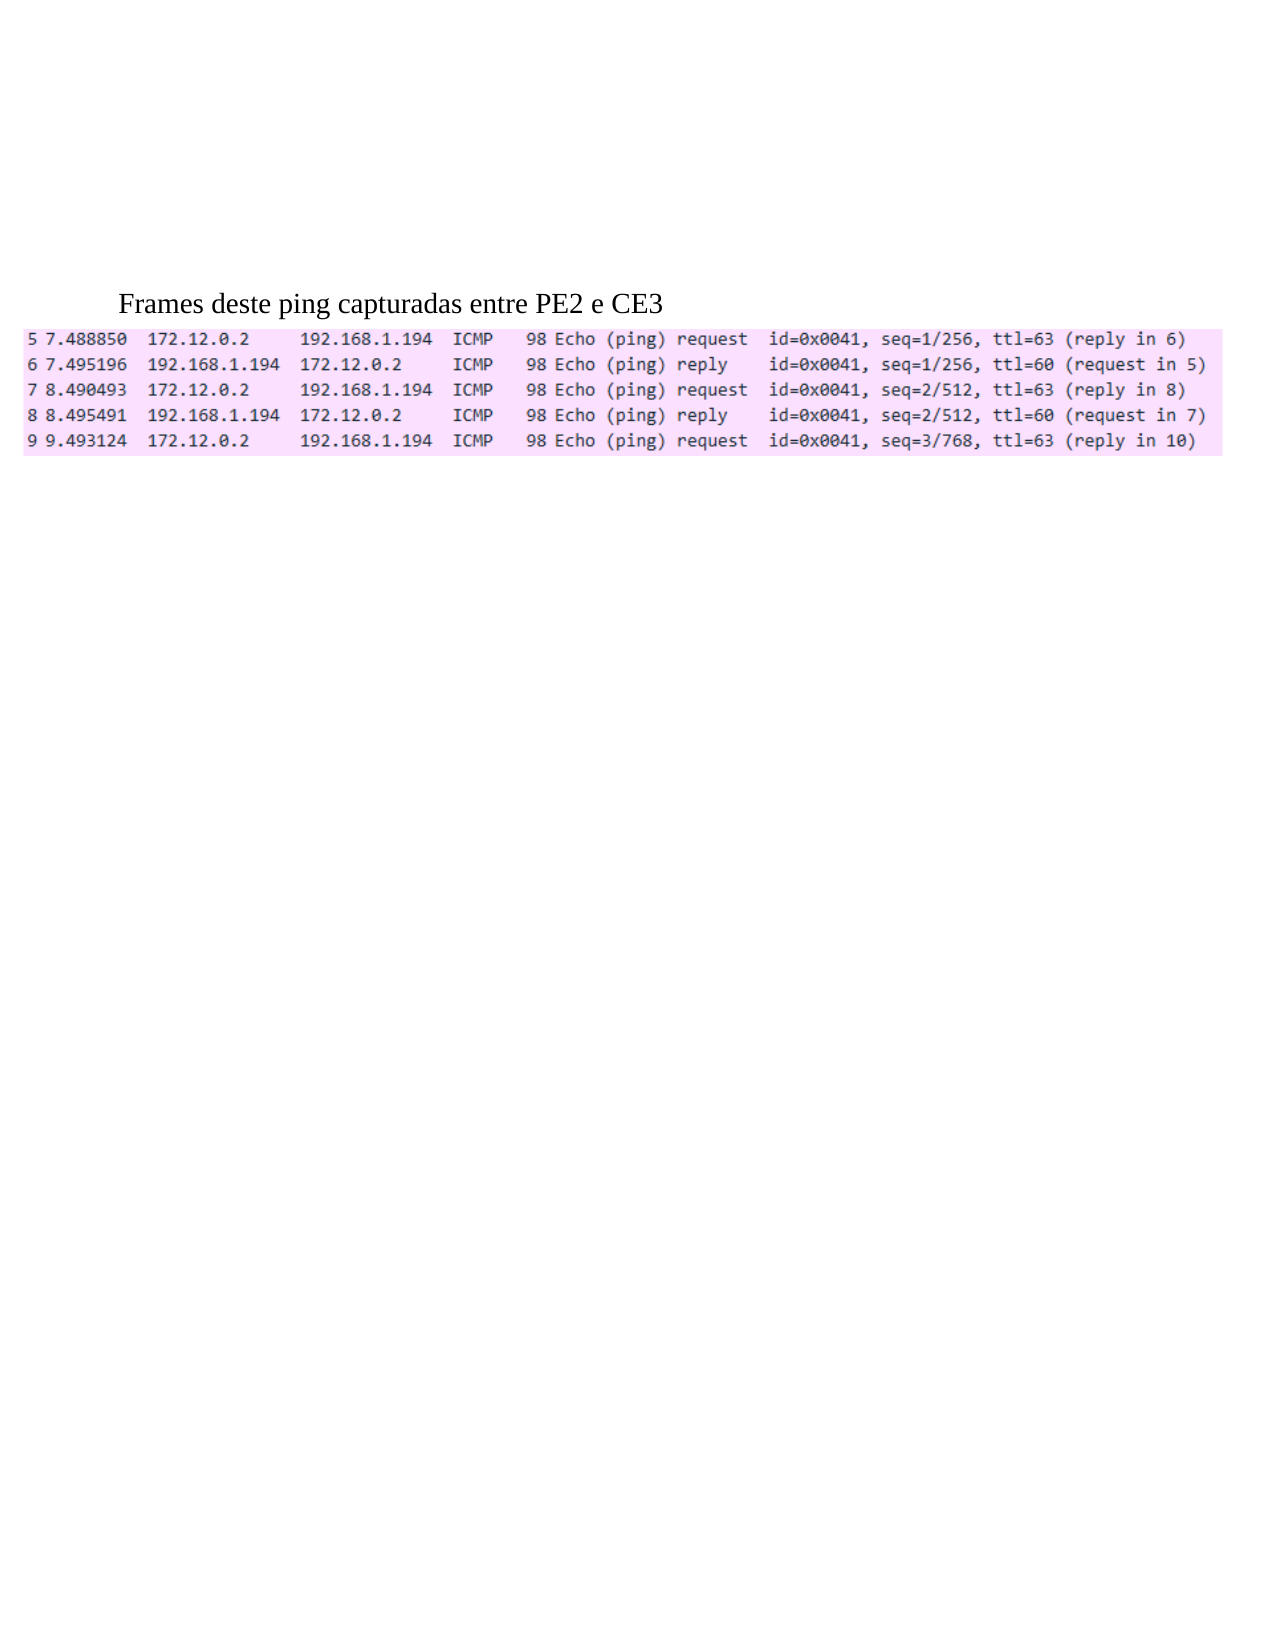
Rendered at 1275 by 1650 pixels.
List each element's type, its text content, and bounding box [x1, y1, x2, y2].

text Frames deste ping capturadas entre PE2 e CE3 [118, 286, 1157, 319]
picture [23, 329, 1223, 456]
